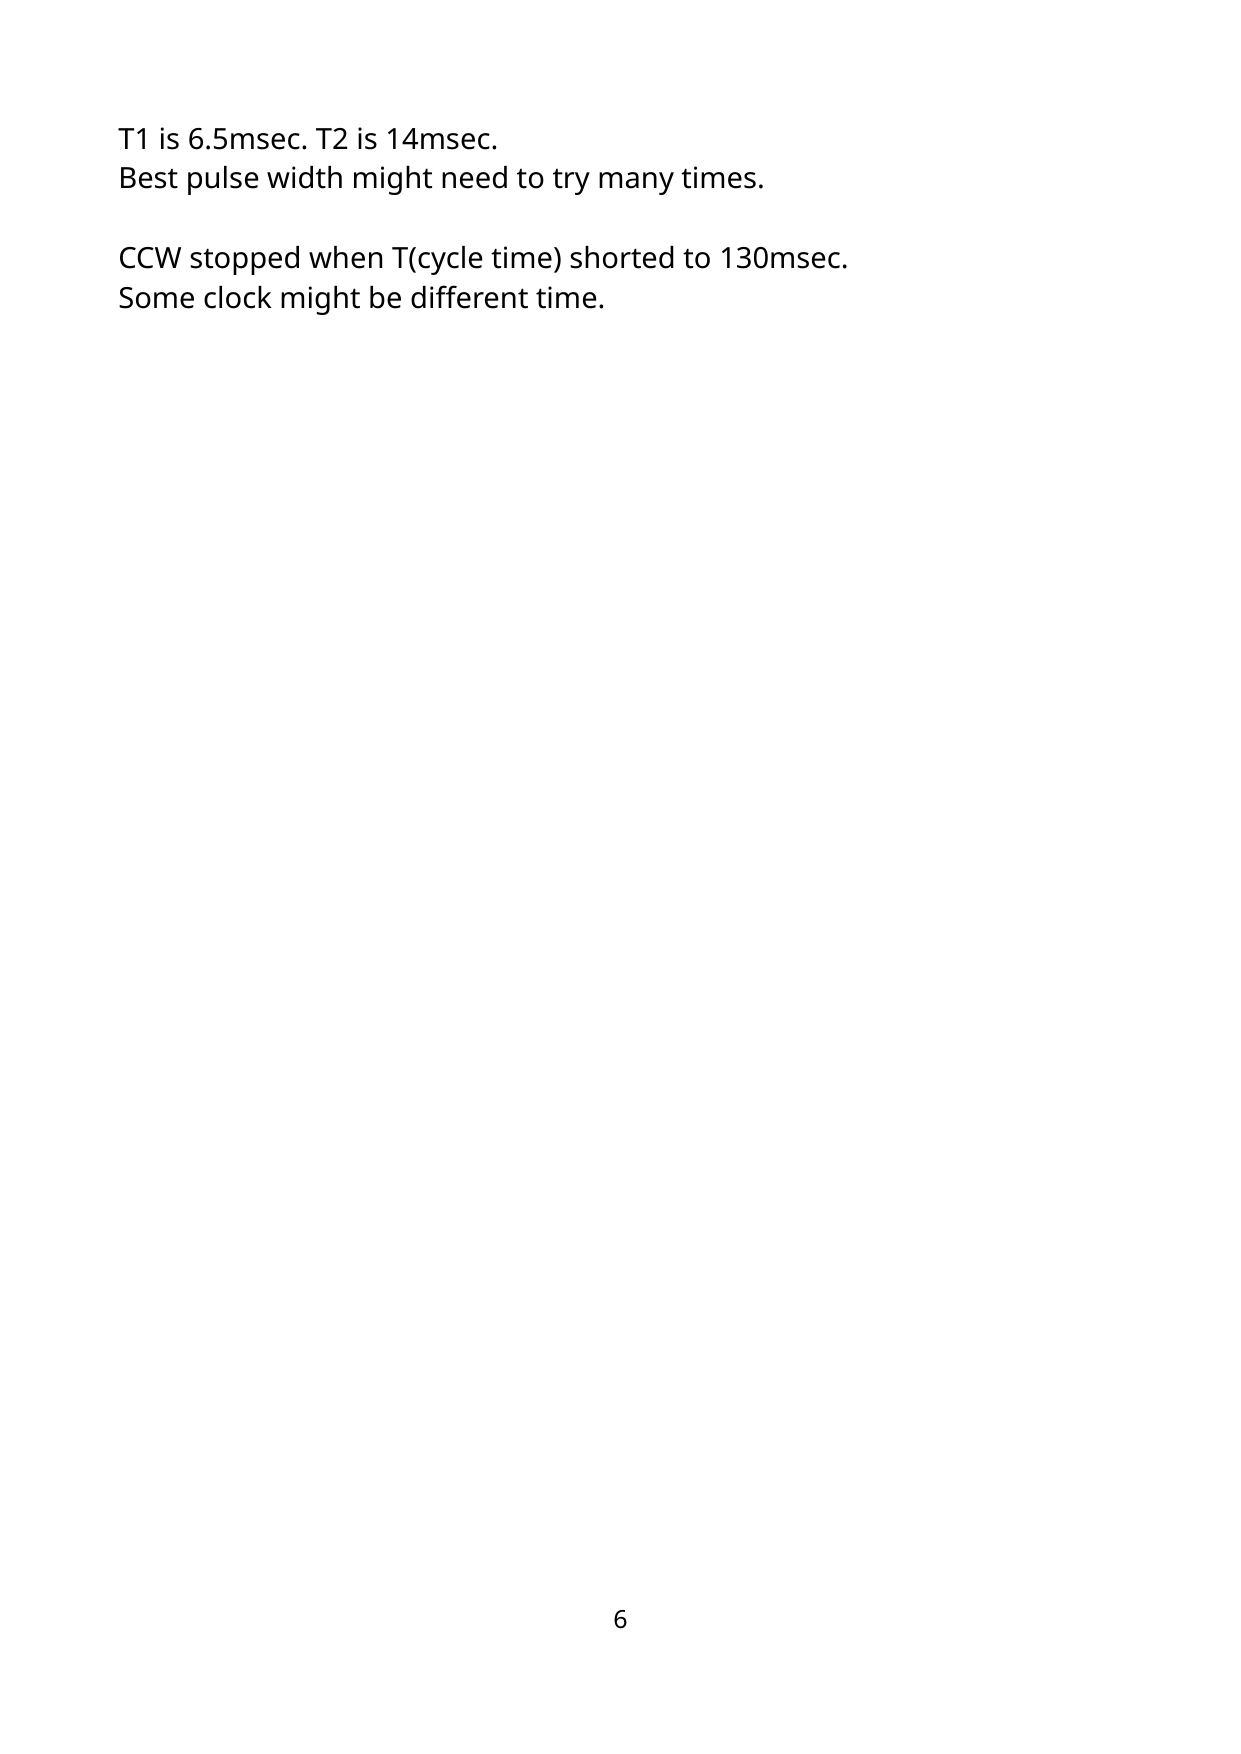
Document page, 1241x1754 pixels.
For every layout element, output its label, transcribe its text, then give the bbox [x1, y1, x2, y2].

text Some clock might be different time. [118, 277, 1122, 317]
text T1 is 6.5msec. T2 is 14msec. [118, 118, 1122, 158]
text Best pulse width might need to try many times. [118, 158, 1122, 197]
text CCW stopped when T(cycle time) shorted to 130msec. [118, 237, 1122, 277]
